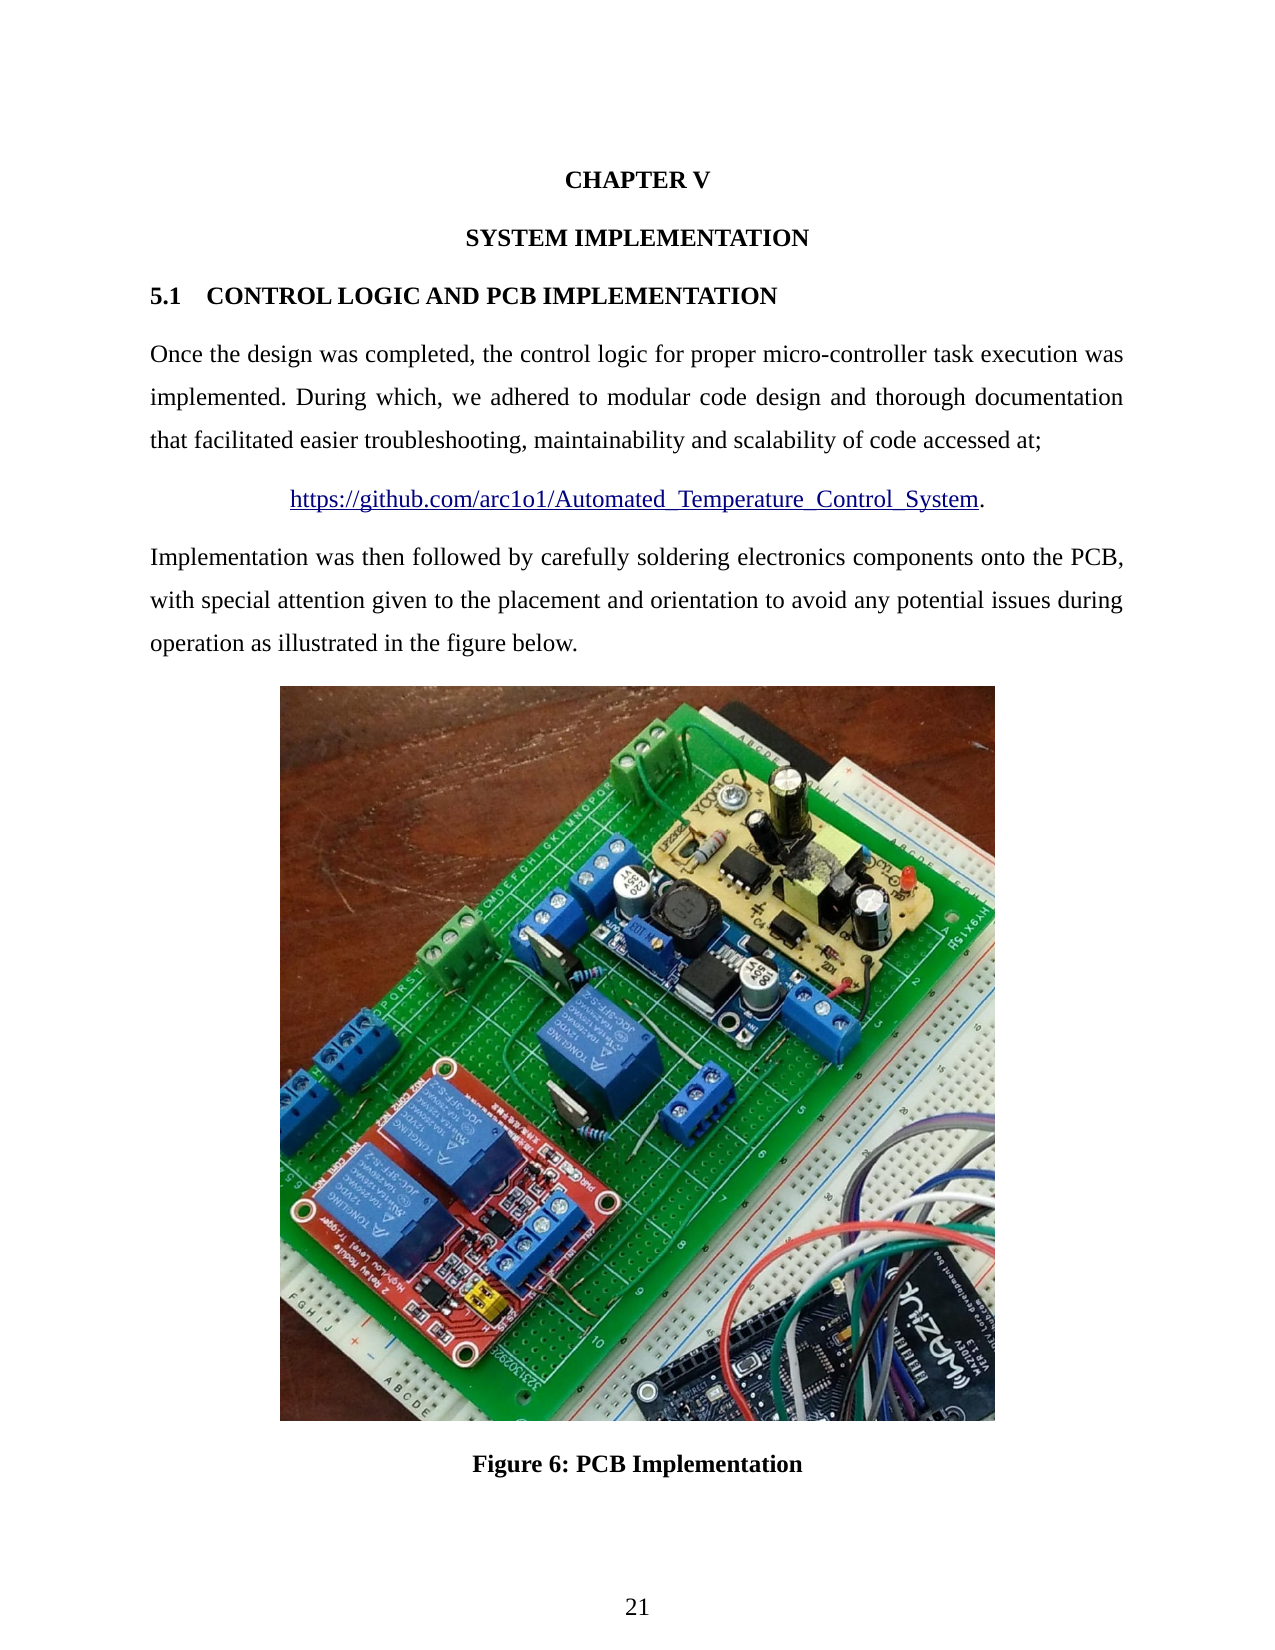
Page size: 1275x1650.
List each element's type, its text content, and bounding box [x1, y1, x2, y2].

subtitle CHAPTER V [150, 165, 1125, 194]
text Once the design was completed, the control logic for proper micro-controller task execution was implemented. During which, we adhered to modular code design and thorough documentation that facilitated easier troubleshooting, maintainability and scalability of code accessed at; [150, 339, 1125, 454]
subtitle SYSTEM IMPLEMENTATION [150, 223, 1125, 252]
text https://github.com/arc1o1/Automated_Temperature_Control_System. [150, 484, 1125, 512]
picture [280, 686, 995, 1421]
text Implementation was then followed by carefully soldering electronics components onto the PCB, with special attention given to the placement and orientation to avoid any potential issues during operation as illustrated in the figure below. [150, 542, 1125, 657]
subtitle 5.1 CONTROL LOGIC AND PCB IMPLEMENTATION [150, 281, 1125, 310]
text Figure 6: PCB Implementation [150, 1449, 1125, 1478]
